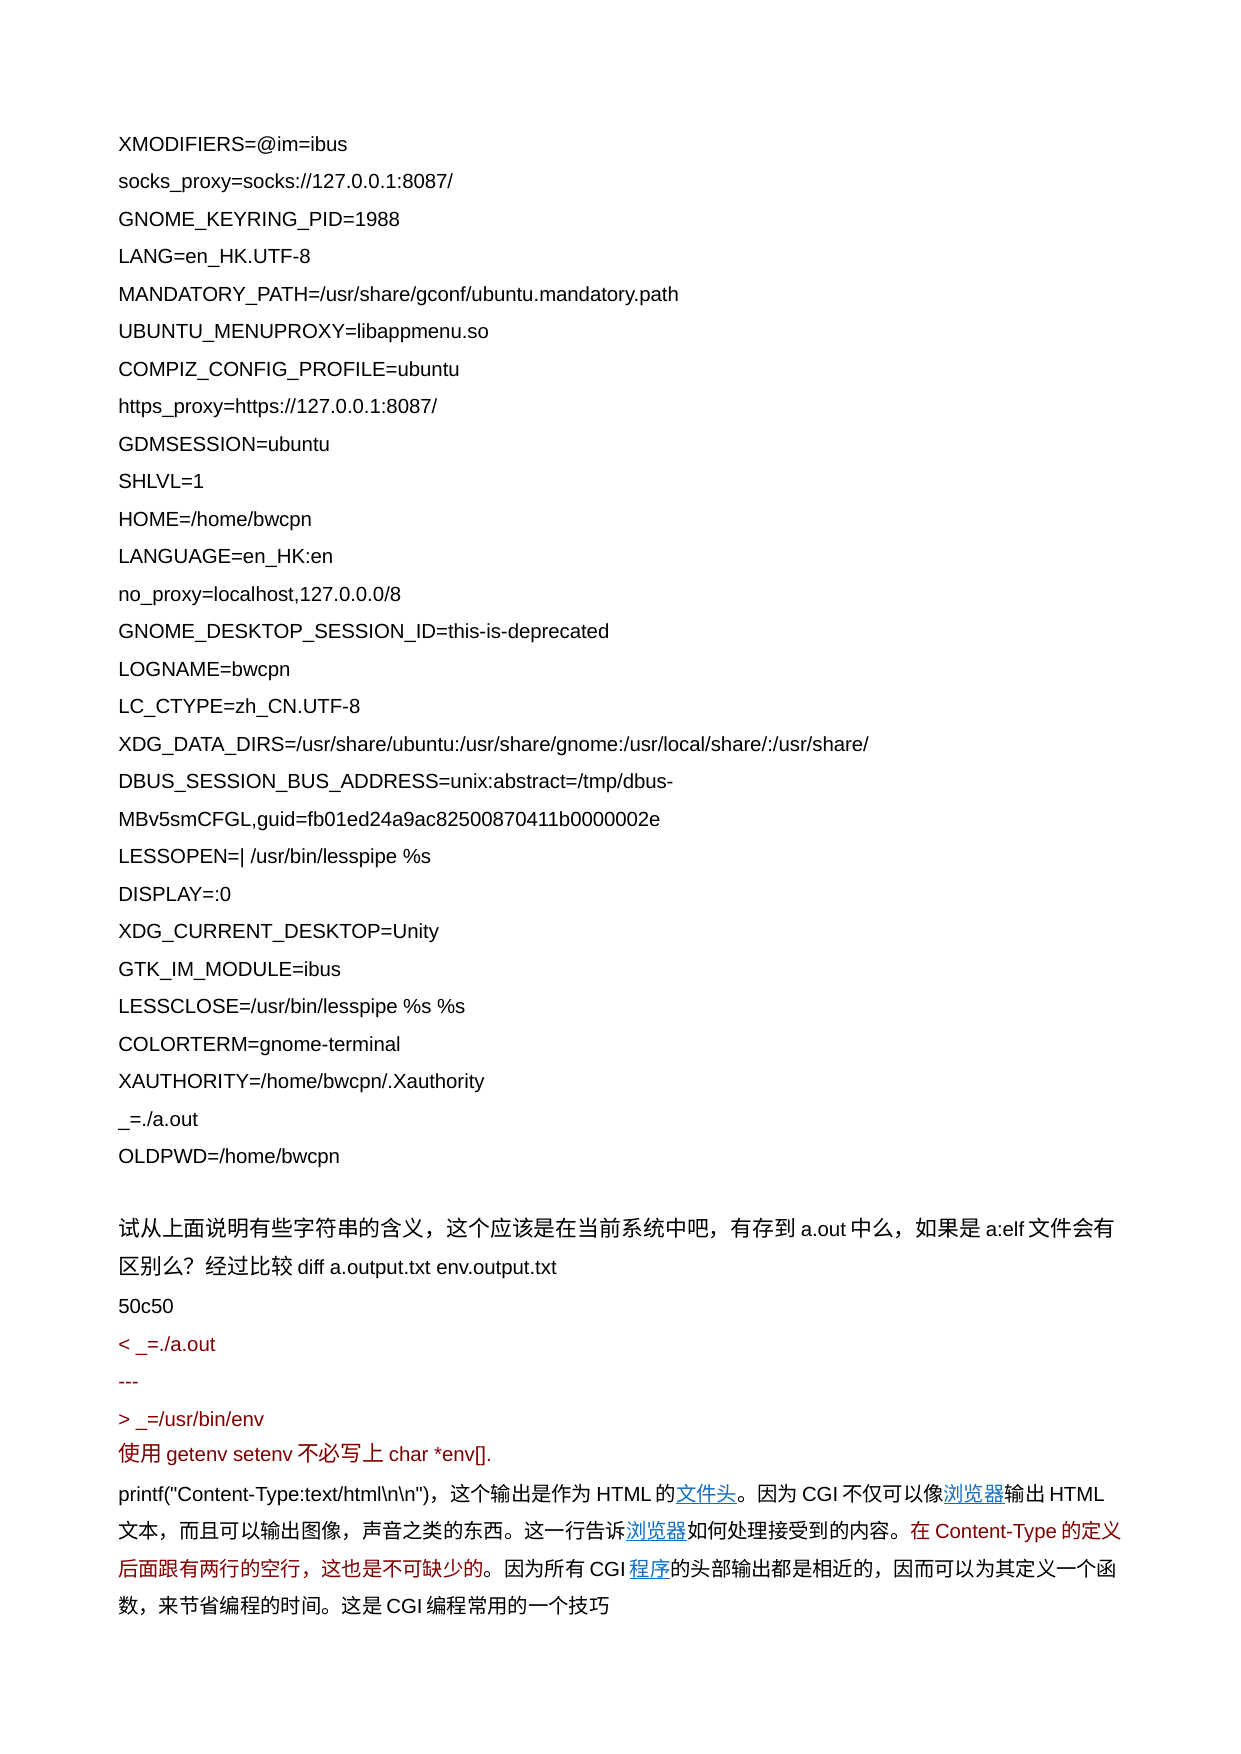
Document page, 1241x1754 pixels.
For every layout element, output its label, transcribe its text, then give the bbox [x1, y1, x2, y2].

text SHLVL=1 [118, 456, 1122, 493]
text XDG_DATA_DIRS=/usr/share/ubuntu:/usr/share/gnome:/usr/local/share/:/usr/share/ [118, 718, 1122, 756]
text LC_CTYPE=zh_CN.UTF-8 [118, 681, 1122, 718]
text LOGNAME=bwcpn [118, 643, 1122, 681]
text DISPLAY=:0 [118, 868, 1122, 906]
text printf("Content-Type:text/html\n\n")，这个输出是作为HTML的文件头。因为CGI不仅可以像浏览器输出HTML文本，而且可以输出图像，声音之类的东西。这一行告诉浏览器如何处理接受到的内容。在Content-Type的定义后面跟有两行的空行，这也是不可缺少的。因为所有CGI程序的头部输出都是相近的，因而可以为其定义一个函数，来节省编程的时间。这是CGI编程常用的一个技巧 [118, 1468, 1122, 1618]
text 试从上面说明有些字符串的含义，这个应该是在当前系统中吧，有存到a.out中么，如果是a:elf文件会有区别么？经过比较diff a.output.txt env.output.txt [118, 1206, 1122, 1281]
text LANGUAGE=en_HK:en [118, 531, 1122, 568]
text COLORTERM=gnome-terminal [118, 1018, 1122, 1056]
text 使用getenv setenv不必写上char *env[]. [118, 1431, 1122, 1468]
text OLDPWD=/home/bwcpn [118, 1131, 1122, 1168]
text XMODIFIERS=@im=ibus [118, 118, 1122, 156]
text MANDATORY_PATH=/usr/share/gconf/ubuntu.mandatory.path [118, 268, 1122, 306]
text GDMSESSION=ubuntu [118, 418, 1122, 456]
text no_proxy=localhost,127.0.0.0/8 [118, 568, 1122, 606]
text 50c50 [118, 1281, 1122, 1318]
text XDG_CURRENT_DESKTOP=Unity [118, 906, 1122, 943]
text _=./a.out [118, 1093, 1122, 1131]
text --- [118, 1356, 1122, 1393]
text LESSCLOSE=/usr/bin/lesspipe %s %s [118, 981, 1122, 1018]
text GTK_IM_MODULE=ibus [118, 943, 1122, 981]
text HOME=/home/bwcpn [118, 493, 1122, 531]
text COMPIZ_CONFIG_PROFILE=ubuntu [118, 343, 1122, 381]
text GNOME_DESKTOP_SESSION_ID=this-is-deprecated [118, 606, 1122, 643]
text LANG=en_HK.UTF-8 [118, 231, 1122, 268]
text https_proxy=https://127.0.0.1:8087/ [118, 381, 1122, 418]
text GNOME_KEYRING_PID=1988 [118, 193, 1122, 231]
text LESSOPEN=| /usr/bin/lesspipe %s [118, 831, 1122, 868]
text socks_proxy=socks://127.0.0.1:8087/ [118, 156, 1122, 193]
text XAUTHORITY=/home/bwcpn/.Xauthority [118, 1056, 1122, 1093]
text < _=./a.out [118, 1318, 1122, 1356]
text UBUNTU_MENUPROXY=libappmenu.so [118, 306, 1122, 343]
text > _=/usr/bin/env [118, 1393, 1122, 1431]
text DBUS_SESSION_BUS_ADDRESS=unix:abstract=/tmp/dbus-MBv5smCFGL,guid=fb01ed24a9ac82500870411b0000002e [118, 756, 1122, 831]
